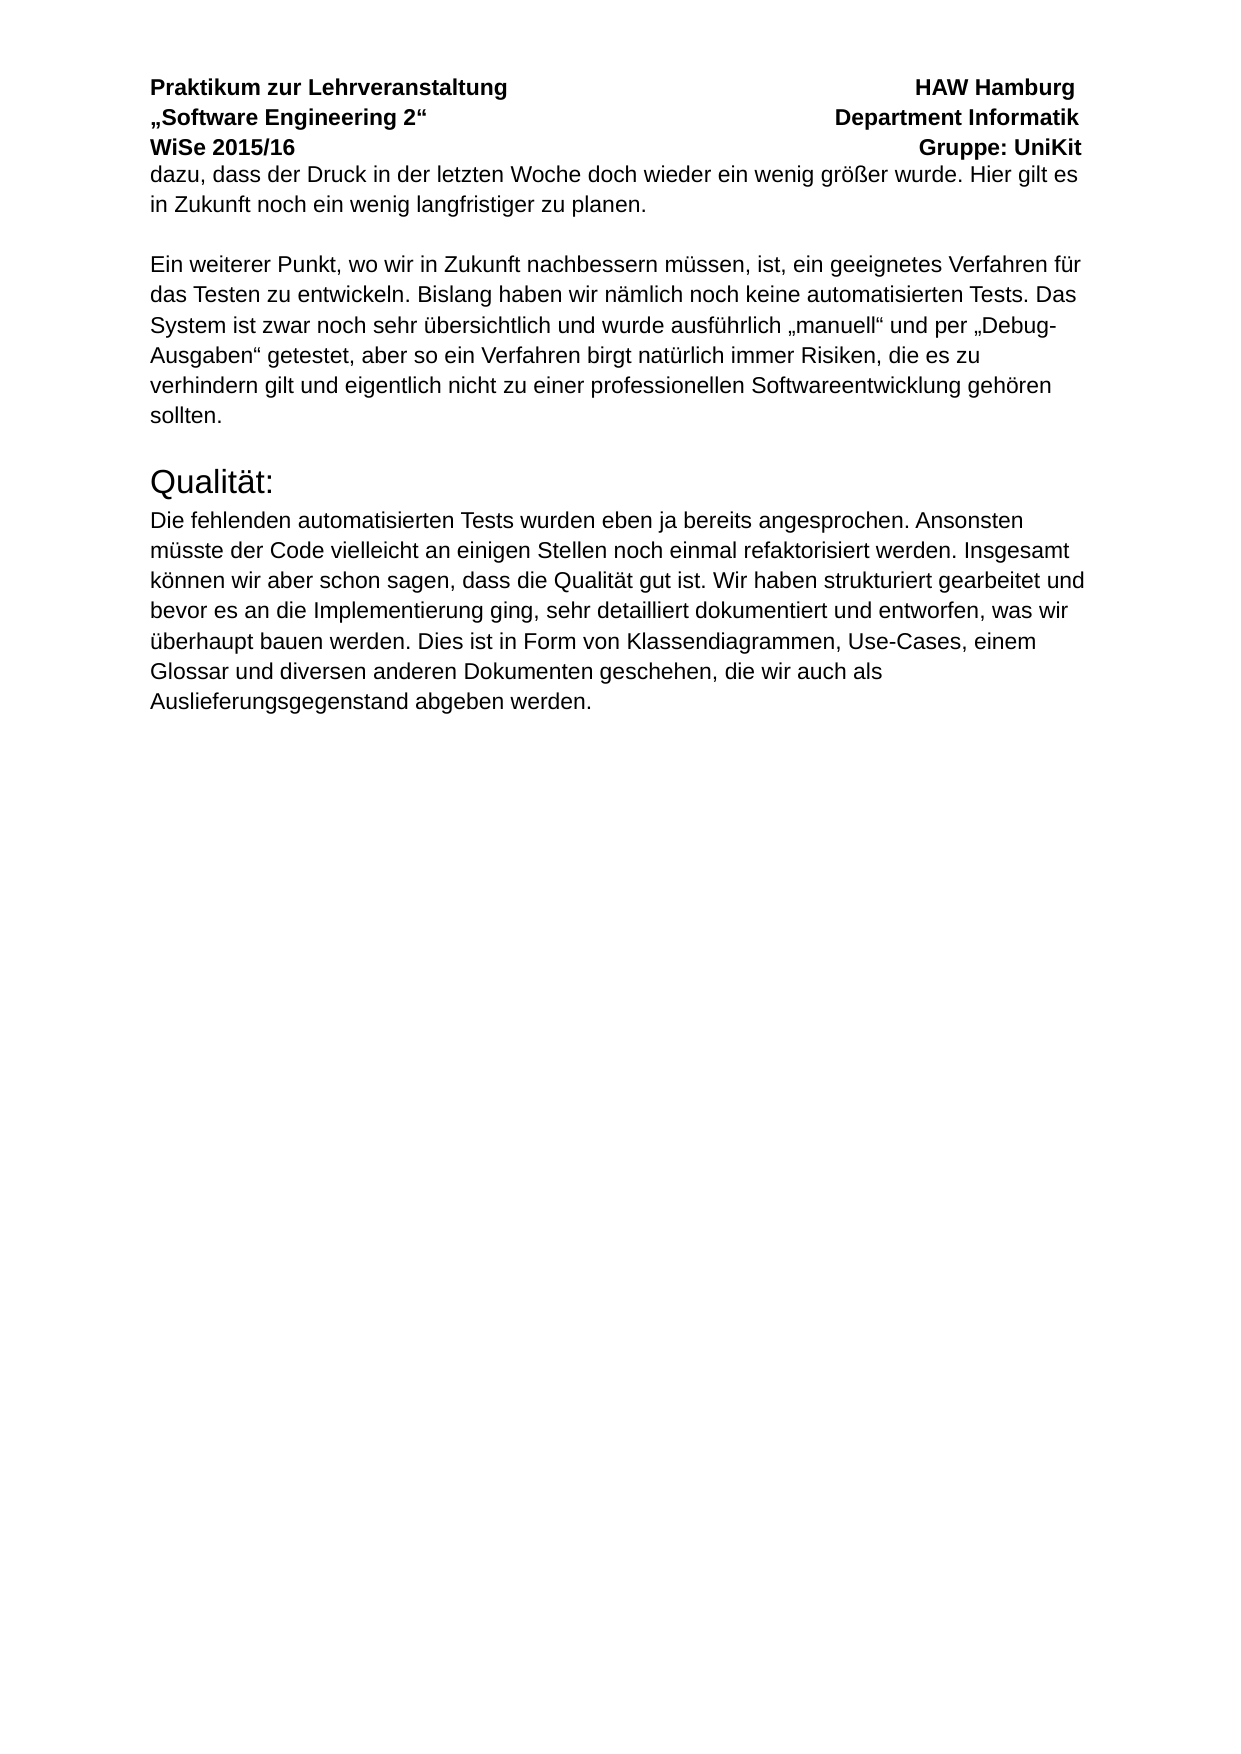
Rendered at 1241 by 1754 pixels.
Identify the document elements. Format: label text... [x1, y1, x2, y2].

text dazu, dass der Druck in der letzten Woche doch wieder ein wenig größer wurde. Hier gilt es in Zukunft noch ein wenig langfristiger zu planen. [150, 161, 1091, 217]
text Ein weiterer Punkt, wo wir in Zukunft nachbessern müssen, ist, ein geeignetes Verfahren für das Testen zu entwickeln. Bislang haben wir nämlich noch keine automatisierten Tests. Das System ist zwar noch sehr übersichtlich und wurde ausführlich „manuell“ und per „Debug-Ausgaben“ getestet, aber so ein Verfahren birgt natürlich immer Risiken, die es zu verhindern gilt und eigentlich nicht zu einer professionellen Softwareentwicklung gehören sollten. [150, 251, 1091, 428]
text Qualität: [150, 463, 1091, 501]
text Die fehlenden automatisierten Tests wurden eben ja bereits angesprochen. Ansonsten müsste der Code vielleicht an einigen Stellen noch einmal refaktorisiert werden. Insgesamt können wir aber schon sagen, dass die Qualität gut ist. Wir haben strukturiert gearbeitet und bevor es an die Implementierung ging, sehr detailliert dokumentiert und entworfen, was wir überhaupt bauen werden. Dies ist in Form von Klassendiagrammen, Use-Cases, einem Glossar und diversen anderen Dokumenten geschehen, die wir auch als Auslieferungsgegenstand abgeben werden. [150, 507, 1091, 714]
